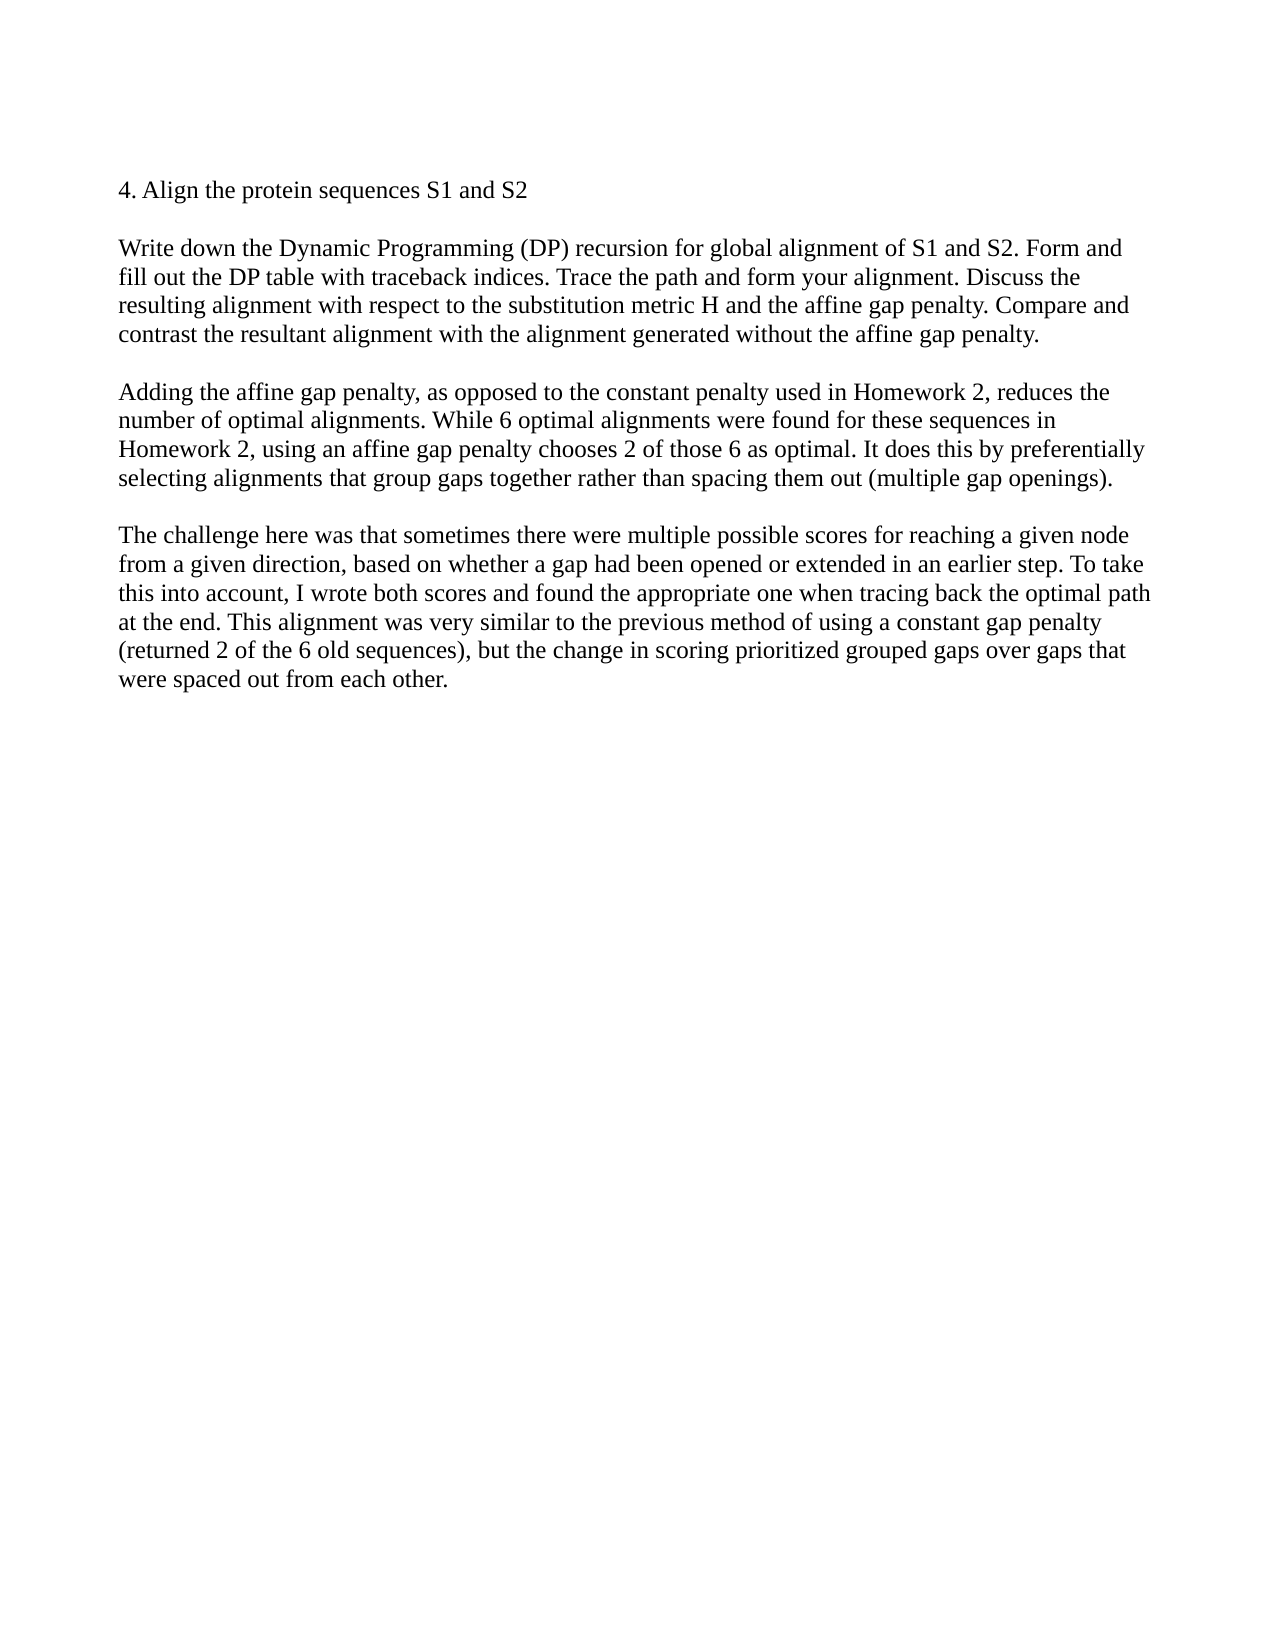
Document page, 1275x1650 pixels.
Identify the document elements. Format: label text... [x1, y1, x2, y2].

text 4. Align the protein sequences S1 and S2 [118, 176, 1157, 204]
text The challenge here was that sometimes there were multiple possible scores for reaching a given node from a given direction, based on whether a gap had been opened or extended in an earlier step. To take this into account, I wrote both scores and found the appropriate one when tracing back the optimal path at the end. This alignment was very similar to the previous method of using a constant gap penalty (returned 2 of the 6 old sequences), but the change in scoring prioritized grouped gaps over gaps that were spaced out from each other. [118, 521, 1157, 693]
text Adding the affine gap penalty, as opposed to the constant penalty used in Homework 2, reduces the number of optimal alignments. While 6 optimal alignments were found for these sequences in Homework 2, using an affine gap penalty chooses 2 of those 6 as optimal. It does this by preferentially selecting alignments that group gaps together rather than spacing them out (multiple gap openings). [118, 377, 1157, 492]
text Write down the Dynamic Programming (DP) recursion for global alignment of S1 and S2. Form and fill out the DP table with traceback indices. Trace the path and form your alignment. Discuss the resulting alignment with respect to the substitution metric H and the affine gap penalty. Compare and contrast the resultant alignment with the alignment generated without the affine gap penalty. [118, 233, 1157, 348]
